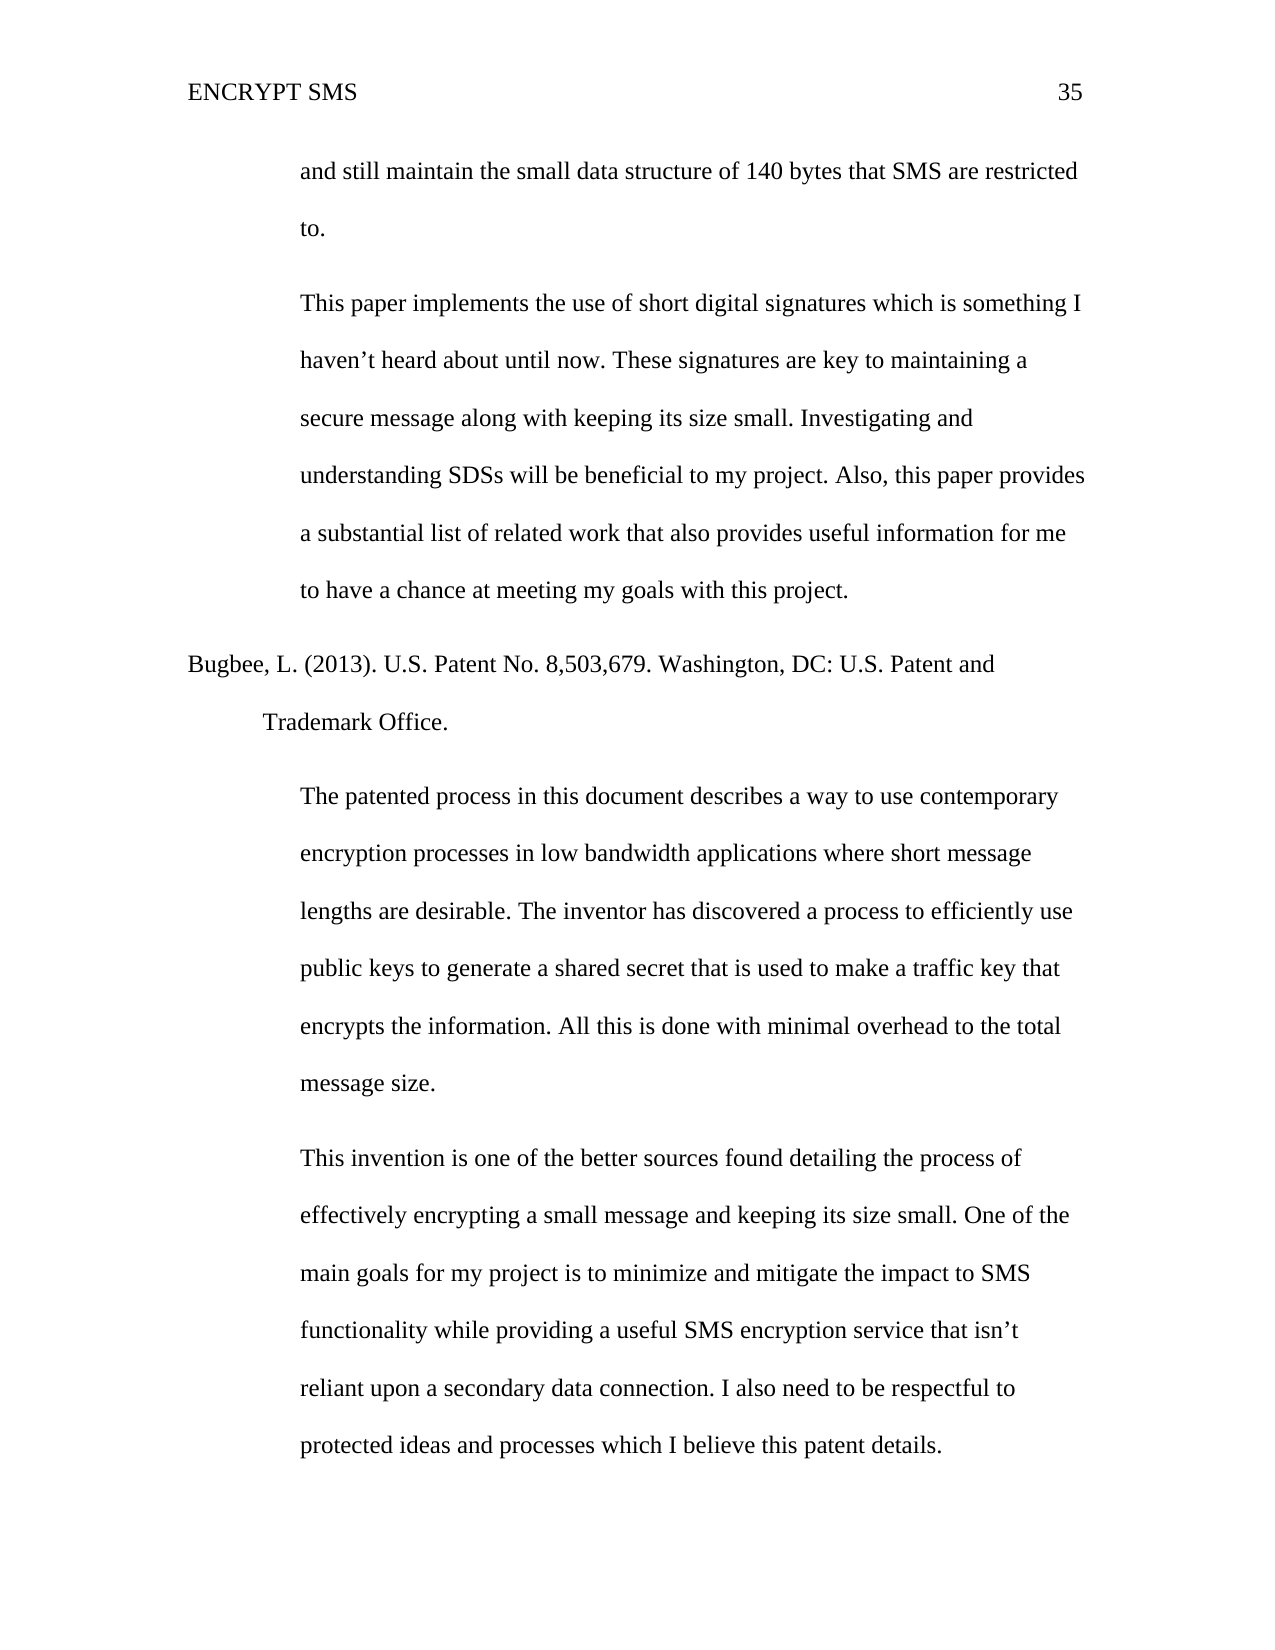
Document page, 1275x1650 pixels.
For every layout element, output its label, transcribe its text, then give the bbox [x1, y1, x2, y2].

text This paper implements the use of short digital signatures which is something I haven’t heard about until now. These signatures are key to maintaining a secure message along with keeping its size small. Investigating and understanding SDSs will be beneficial to my project. Also, this paper provides a substantial list of related work that also provides useful information for me to have a chance at meeting my goals with this project. [300, 288, 1087, 604]
text and still maintain the small data structure of 140 bytes that SMS are restricted to. [300, 156, 1087, 242]
text Bugbee, L. (2013). U.S. Patent No. 8,503,679. Washington, DC: U.S. Patent and Trademark Office. [187, 649, 1087, 736]
text The patented process in this document describes a way to use contemporary encryption processes in low bandwidth applications where short message lengths are desirable. The inventor has discovered a process to efficiently use public keys to generate a shared secret that is used to make a traffic key that encrypts the information. All this is done with minimal overhead to the total message size. [300, 781, 1087, 1097]
text This invention is one of the better sources found detailing the process of effectively encrypting a small message and keeping its size small. One of the main goals for my project is to minimize and mitigate the impact to SMS functionality while providing a useful SMS encryption service that isn’t reliant upon a secondary data connection. I also need to be respectful to protected ideas and processes which I believe this patent details. [300, 1143, 1087, 1459]
